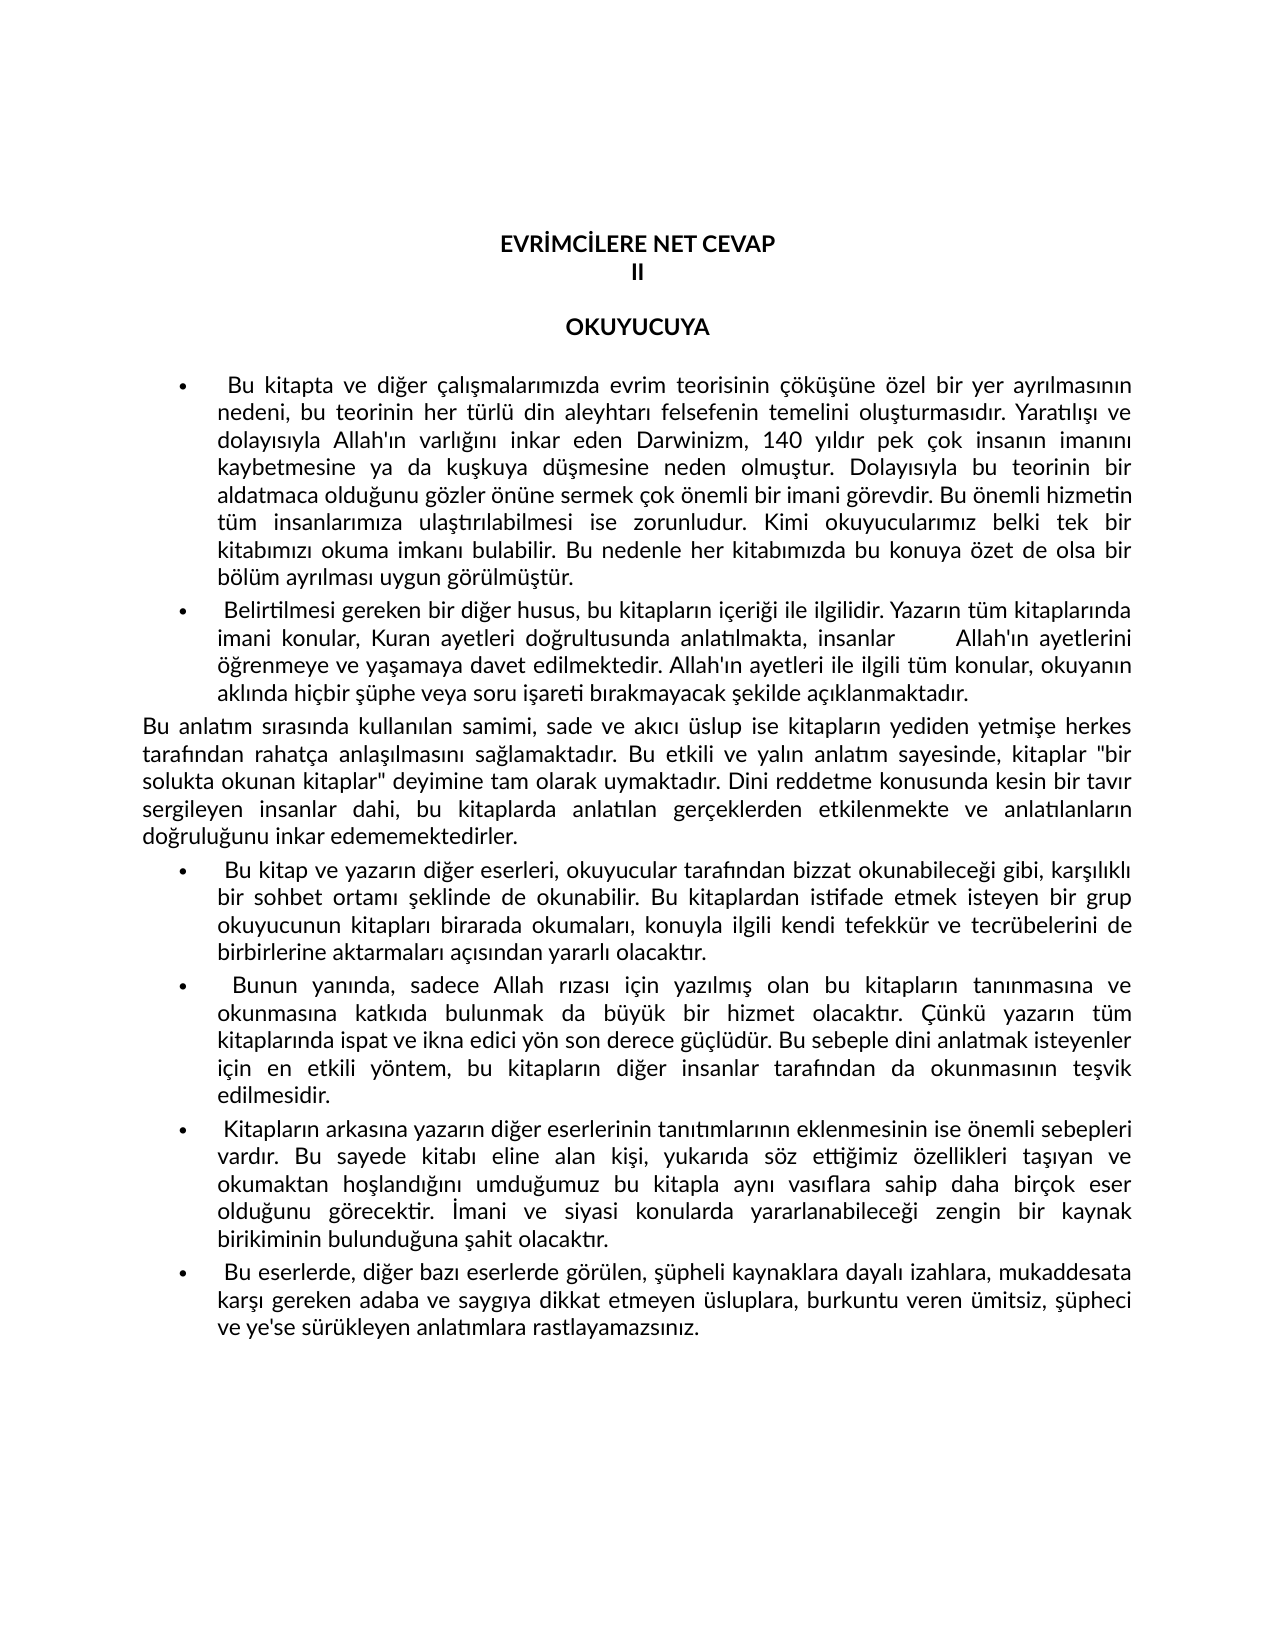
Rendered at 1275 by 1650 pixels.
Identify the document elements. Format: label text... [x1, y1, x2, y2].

subtitle OKUYUCUYA [112, 313, 1162, 340]
text Bu anlatım sırasında kullanılan samimi, sade ve akıcı üslup ise kitapların yediden yetmişe herkes tarafından rahatça anlaşılmasını sağlamaktadır. Bu etkili ve yalın anlatım sayesinde, kitaplar "bir solukta okunan kitaplar" deyimine tam olarak uymaktadır. Dini reddetme konusunda kesin bir tavır sergileyen insanlar dahi, bu kitaplarda anlatılan gerçeklerden etkilenmekte ve anlatılanların doğruluğunu inkar edememektedirler. [142, 712, 1133, 850]
subtitle EVRİMCİLERE NET CEVAP [112, 230, 1162, 258]
list Bunun yanında, sadece Allah rızası için yazılmış olan bu kitapların tanınmasına ve okunmasına katkıda bulunmak da büyük bir hizmet olacaktır. Çünkü yazarın tüm kitaplarında ispat ve ikna edici yön son derece güçlüdür. Bu sebeple dini anlatmak isteyenler için en etkili yöntem, bu kitapların diğer insanlar tarafından da okunmasının teşvik edilmesidir. [179, 971, 1133, 1109]
list Kitapların arkasına yazarın diğer eserlerinin tanıtımlarının eklenmesinin ise önemli sebepleri vardır. Bu sayede kitabı eline alan kişi, yukarıda söz ettiğimiz özellikleri taşıyan ve okumaktan hoşlandığını umduğumuz bu kitapla aynı vasıflara sahip daha birçok eser olduğunu görecektir. İmani ve siyasi konularda yararlanabileceği zengin bir kaynak birikiminin bulunduğuna şahit olacaktır. [179, 1115, 1133, 1252]
list Bu eserlerde, diğer bazı eserlerde görülen, şüpheli kaynaklara dayalı izahlara, mukaddesata karşı gereken adaba ve saygıya dikkat etmeyen üsluplara, burkuntu veren ümitsiz, şüpheci ve ye'se sürükleyen anlatımlara rastlayamazsınız. [179, 1258, 1133, 1341]
list Belirtilmesi gereken bir diğer husus, bu kitapların içeriği ile ilgilidir. Yazarın tüm kitaplarında imani konular, Kuran ayetleri doğrultusunda anlatılmakta, insanlar Allah'ın ayetlerini öğrenmeye ve yaşamaya davet edilmektedir. Allah'ın ayetleri ile ilgili tüm konular, okuyanın aklında hiçbir şüphe veya soru işareti bırakmayacak şekilde açıklanmaktadır. [179, 596, 1133, 706]
list Bu kitap ve yazarın diğer eserleri, okuyucular tarafından bizzat okunabileceği gibi, karşılıklı bir sohbet ortamı şeklinde de okunabilir. Bu kitaplardan istifade etmek isteyen bir grup okuyucunun kitapları birarada okumaları, konuyla ilgili kendi tefekkür ve tecrübelerini de birbirlerine aktarmaları açısından yararlı olacaktır. [179, 856, 1133, 966]
subtitle II [112, 258, 1162, 285]
list Bu kitapta ve diğer çalışmalarımızda evrim teorisinin çöküşüne özel bir yer ayrılmasının nedeni, bu teorinin her türlü din aleyhtarı felsefenin temelini oluşturmasıdır. Yaratılışı ve dolayısıyla Allah'ın varlığını inkar eden Darwinizm, 140 yıldır pek çok insanın imanını kaybetmesine ya da kuşkuya düşmesine neden olmuştur. Dolayısıyla bu teorinin bir aldatmaca olduğunu gözler önüne sermek çok önemli bir imani görevdir. Bu önemli hizmetin tüm insanlarımıza ulaştırılabilmesi ise zorunludur. Kimi okuyucularımız belki tek bir kitabımızı okuma imkanı bulabilir. Bu nedenle her kitabımızda bu konuya özet de olsa bir bölüm ayrılması uygun görülmüştür. [179, 371, 1133, 591]
